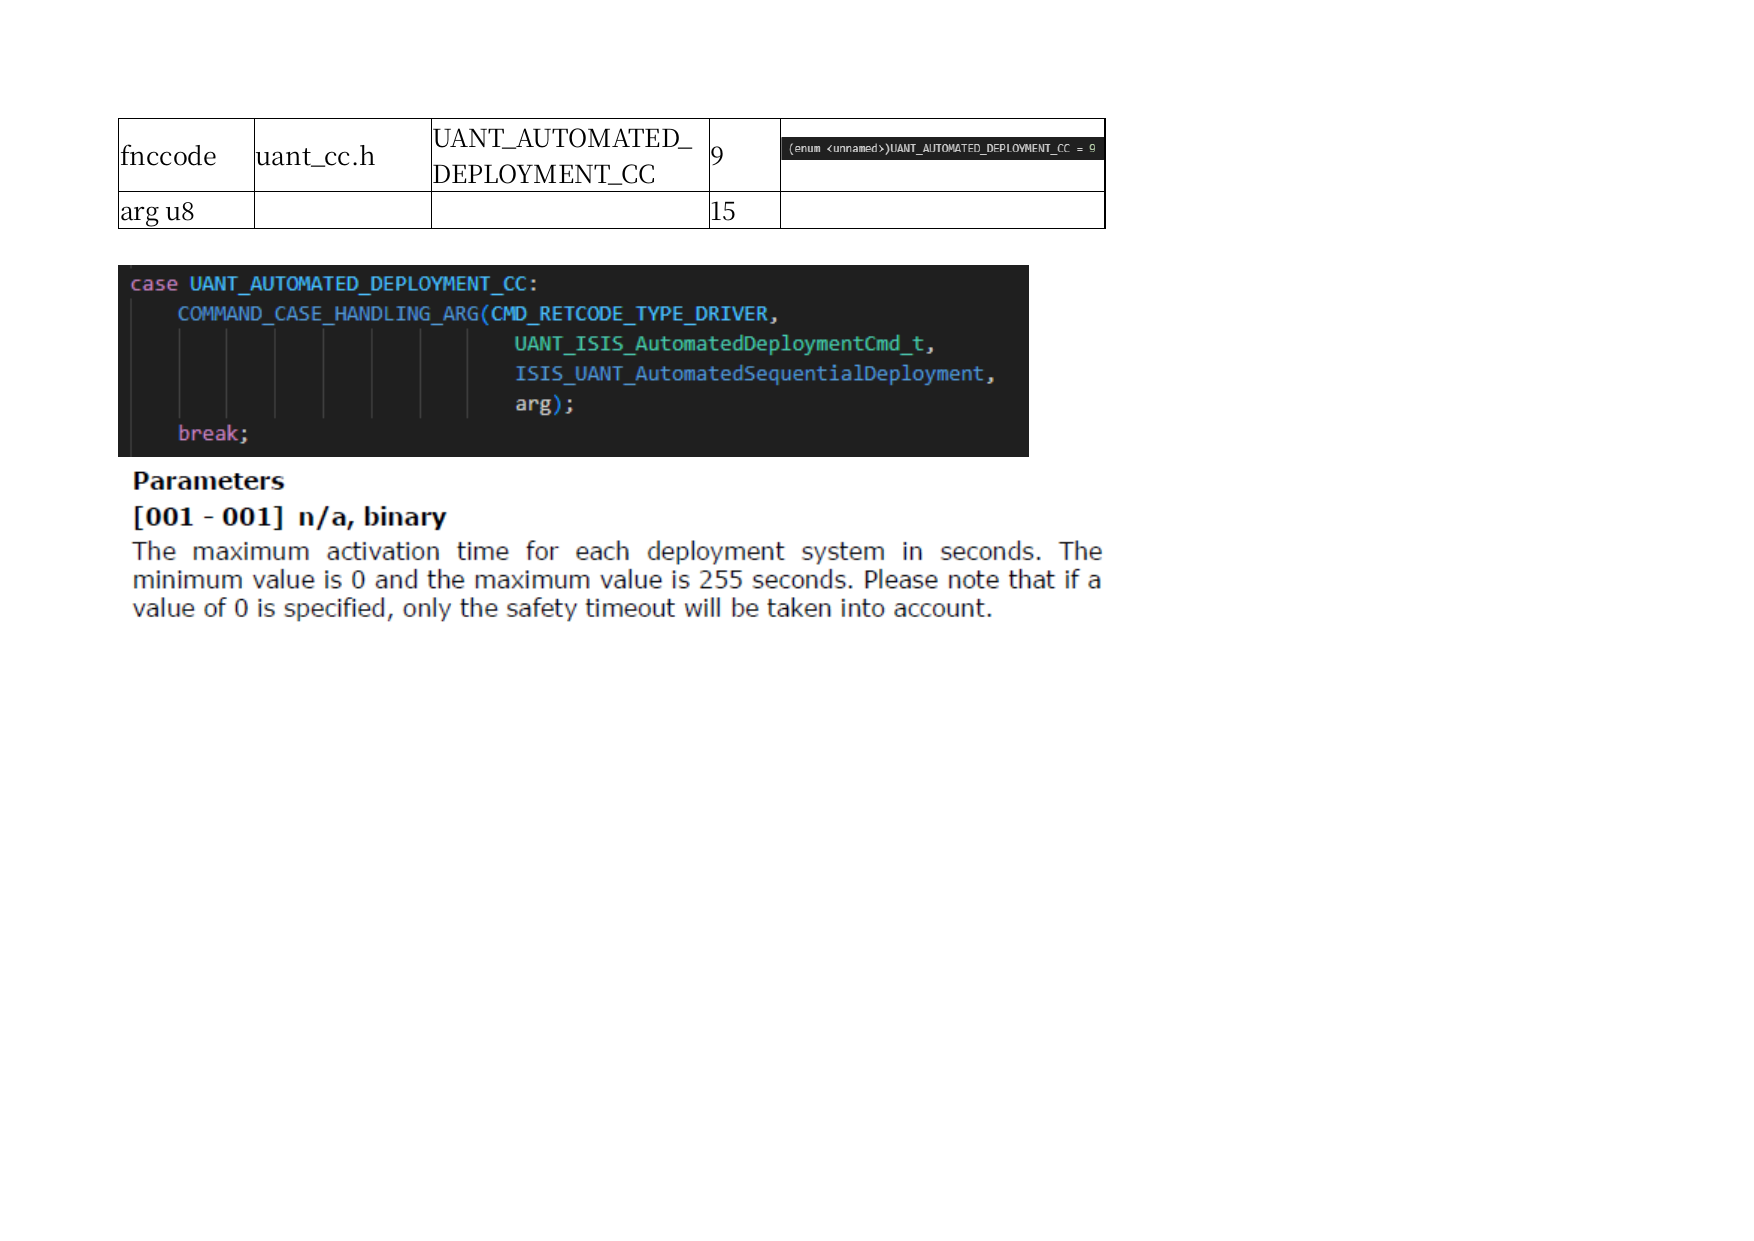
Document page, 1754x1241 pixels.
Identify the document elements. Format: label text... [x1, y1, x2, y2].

table_cell arg u8 [119, 192, 254, 228]
picture [781, 137, 1104, 160]
picture [118, 265, 1123, 632]
table_cell fnccode [119, 119, 254, 191]
table_cell 9 [710, 119, 780, 191]
table_cell 15 [710, 192, 780, 228]
table_cell UANT_AUTOMATED_DEPLOYMENT_CC [432, 119, 709, 191]
table_cell [781, 160, 1104, 191]
table_cell uant_cc.h [255, 119, 431, 191]
table_cell [255, 192, 431, 228]
table_cell [432, 192, 709, 228]
table_cell [781, 192, 1104, 228]
table_cell [781, 119, 1104, 137]
